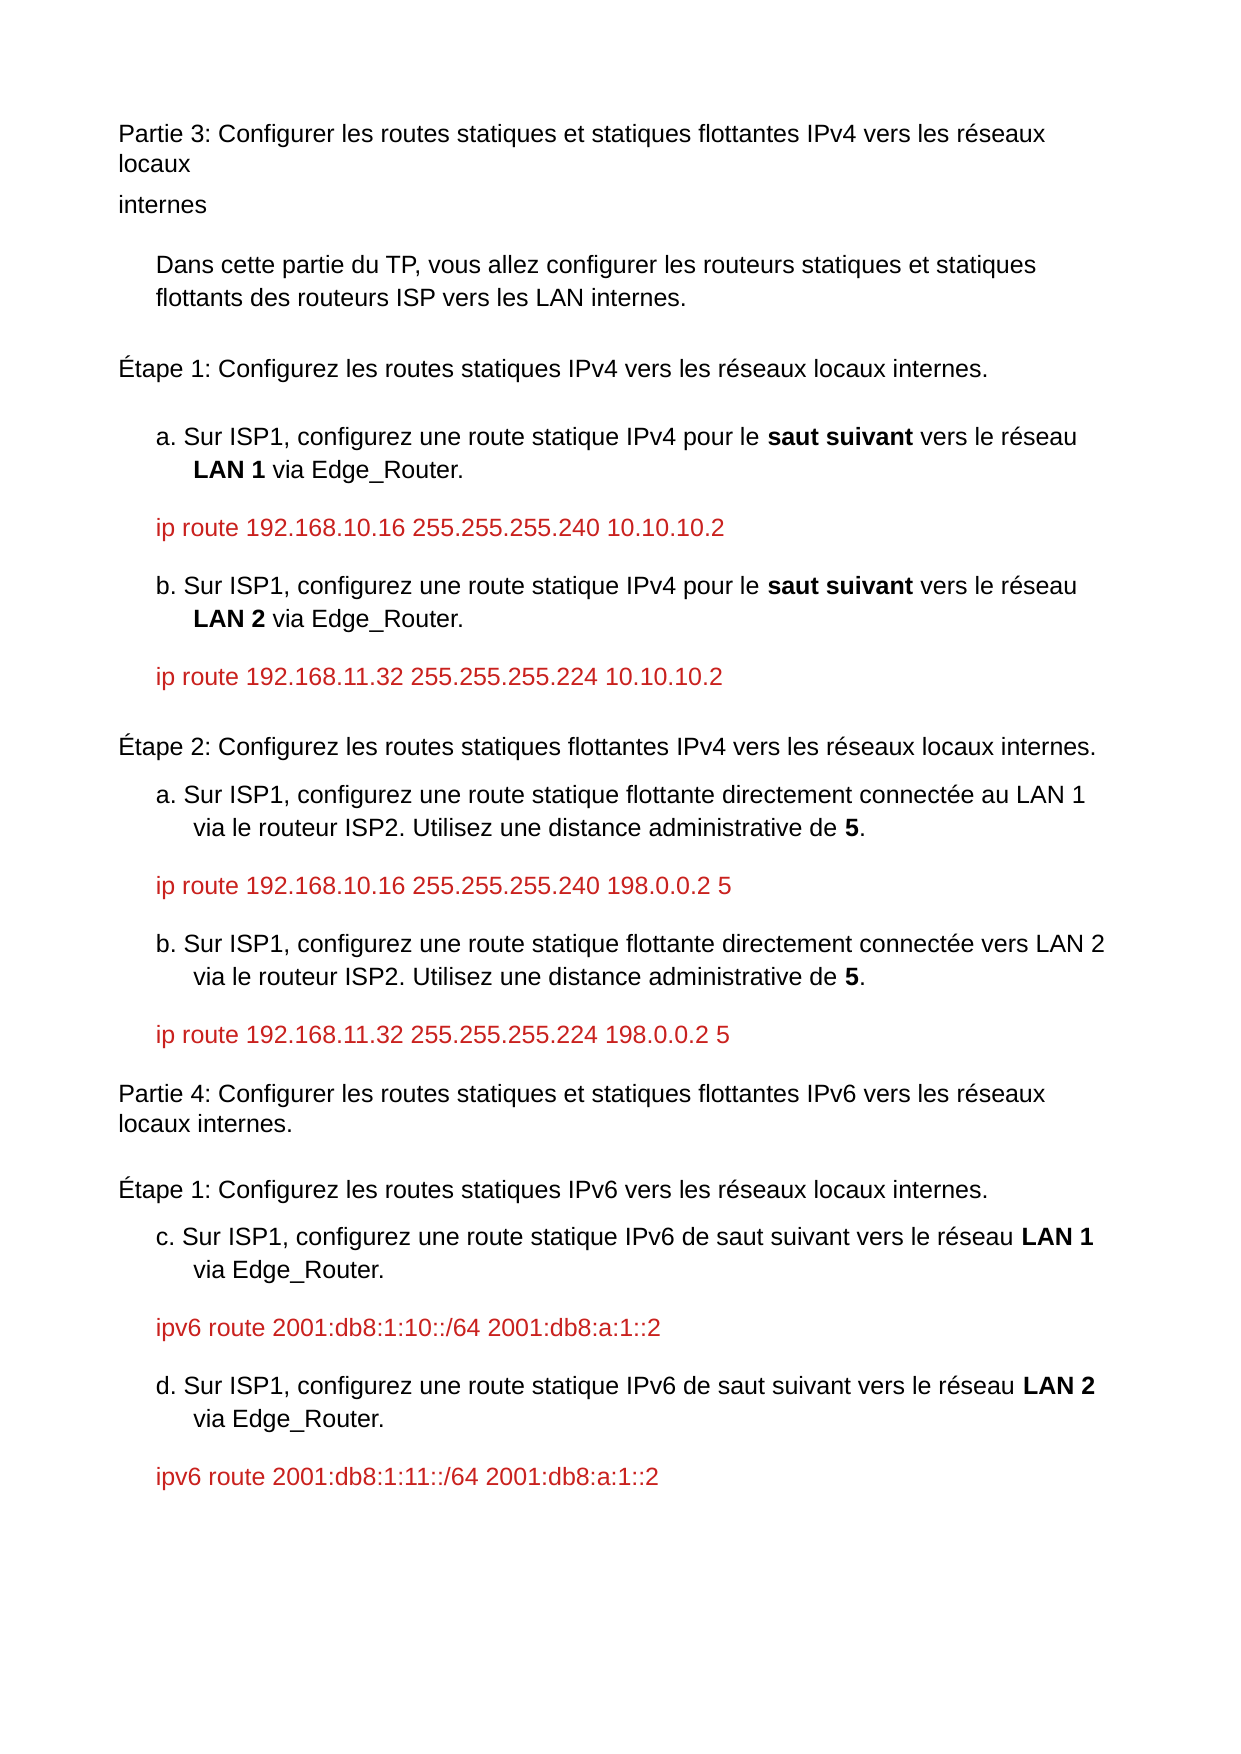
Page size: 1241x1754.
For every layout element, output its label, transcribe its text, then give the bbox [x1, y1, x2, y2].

text Dans cette partie du TP, vous allez configurer les routeurs statiques et statiques flottants des routeurs ISP vers les LAN internes. [156, 250, 1122, 312]
text ipv6 route 2001:db8:1:10::/64 2001:db8:a:1::2 [156, 1313, 1122, 1342]
text internes [118, 190, 1122, 219]
subtitle Étape 1: Configurez les routes statiques IPv4 vers les réseaux locaux internes. [118, 354, 1122, 382]
subtitle Partie 4: Configurer les routes statiques et statiques flottantes IPv6 vers les réseaux locaux internes. [118, 1078, 1122, 1137]
text b. Sur ISP1, configurez une route statique IPv4 pour le saut suivant vers le réseau LAN 2 via Edge_Router. [156, 571, 1122, 632]
text d. Sur ISP1, configurez une route statique IPv6 de saut suivant vers le réseau LAN 2 via Edge_Router. [156, 1371, 1122, 1433]
subtitle Étape 2: Configurez les routes statiques flottantes IPv4 vers les réseaux locaux internes. [118, 732, 1122, 761]
subtitle Partie 3: Configurer les routes statiques et statiques flottantes IPv4 vers les réseaux locaux [118, 118, 1122, 177]
text a. Sur ISP1, configurez une route statique IPv4 pour le saut suivant vers le réseau LAN 1 via Edge_Router. [156, 422, 1122, 483]
text Ouvrez la fenêtre de configuration. [118, 389, 1122, 417]
text b. Sur ISP1, configurez une route statique flottante directement connectée vers LAN 2 via le routeur ISP2. Utilisez une distance administrative de 5. [156, 929, 1122, 991]
subtitle Étape 1: Configurez les routes statiques IPv6 vers les réseaux locaux internes. [118, 1175, 1122, 1203]
text ip route 192.168.10.16 255.255.255.240 10.10.10.2 [156, 513, 1122, 541]
text ip route 192.168.10.16 255.255.255.240 198.0.0.2 5 [156, 871, 1122, 899]
text ip route 192.168.11.32 255.255.255.224 198.0.0.2 5 [156, 1020, 1122, 1049]
text a. Sur ISP1, configurez une route statique flottante directement connectée au LAN 1 via le routeur ISP2. Utilisez une distance administrative de 5. [156, 780, 1122, 842]
text ipv6 route 2001:db8:1:11::/64 2001:db8:a:1::2 [156, 1462, 1122, 1491]
text ip route 192.168.11.32 255.255.255.224 10.10.10.2 [156, 662, 1122, 691]
text c. Sur ISP1, configurez une route statique IPv6 de saut suivant vers le réseau LAN 1 via Edge_Router. [156, 1222, 1122, 1284]
